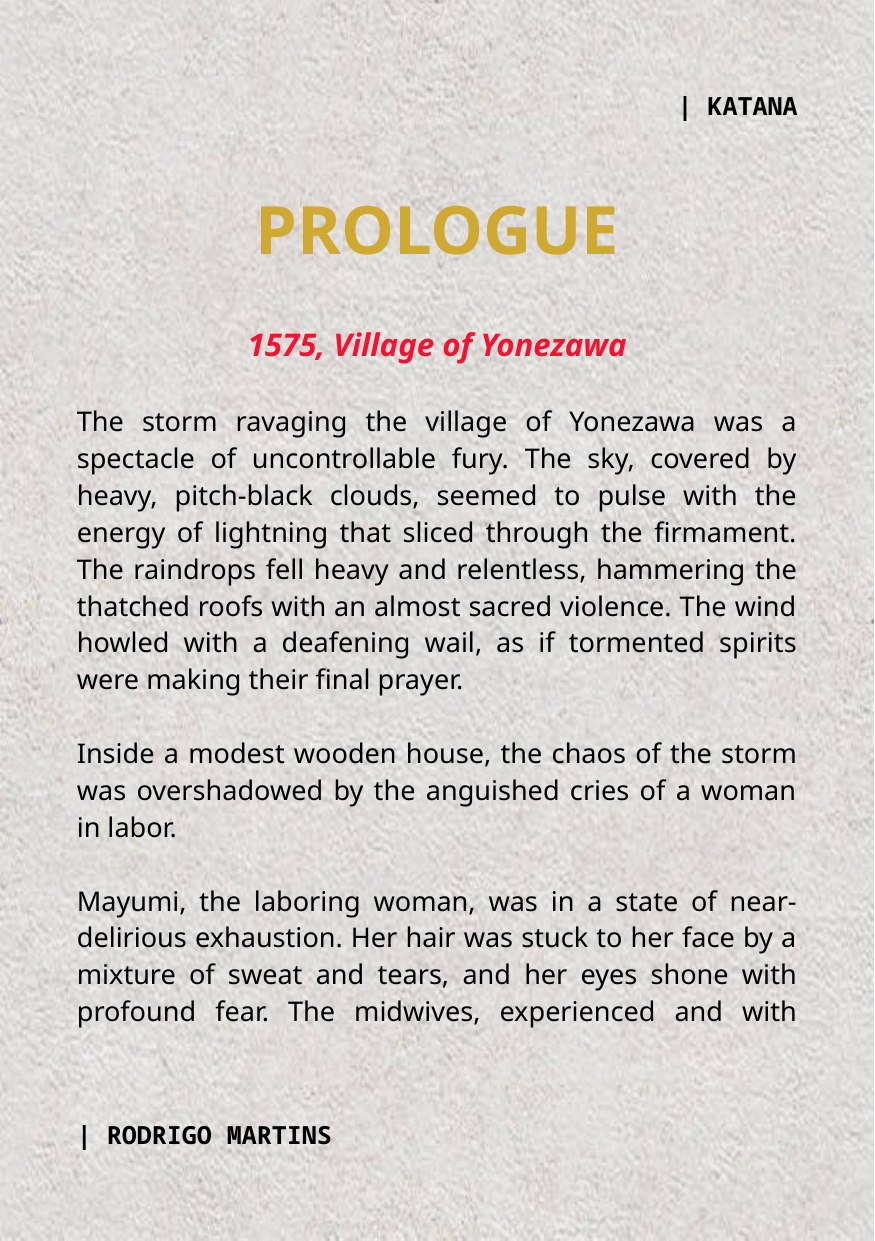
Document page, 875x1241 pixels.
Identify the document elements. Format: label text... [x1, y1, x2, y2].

text 1575, Village of Yonezawa [74, 323, 800, 366]
title PROLOGUE [74, 180, 800, 274]
picture [0, 0, 874, 1241]
text The storm ravaging the village of Yonezawa was a spectacle of uncontrollable fury. The sky, covered by heavy, pitch-black clouds, seemed to pulse with the energy of lightning that sliced through the firmament. The raindrops fell heavy and relentless, hammering the thatched roofs with an almost sacred violence. The wind howled with a deafening wail, as if tormented spirits were making their final prayer. [74, 403, 800, 698]
text Inside a modest wooden house, the chaos of the storm was overshadowed by the anguished cries of a woman in labor. [74, 734, 800, 845]
text Mayumi, the laboring woman, was in a state of near-delirious exhaustion. Her hair was stuck to her face by a mixture of sweat and tears, and her eyes shone with profound fear. The midwives, experienced and with [74, 882, 800, 1032]
